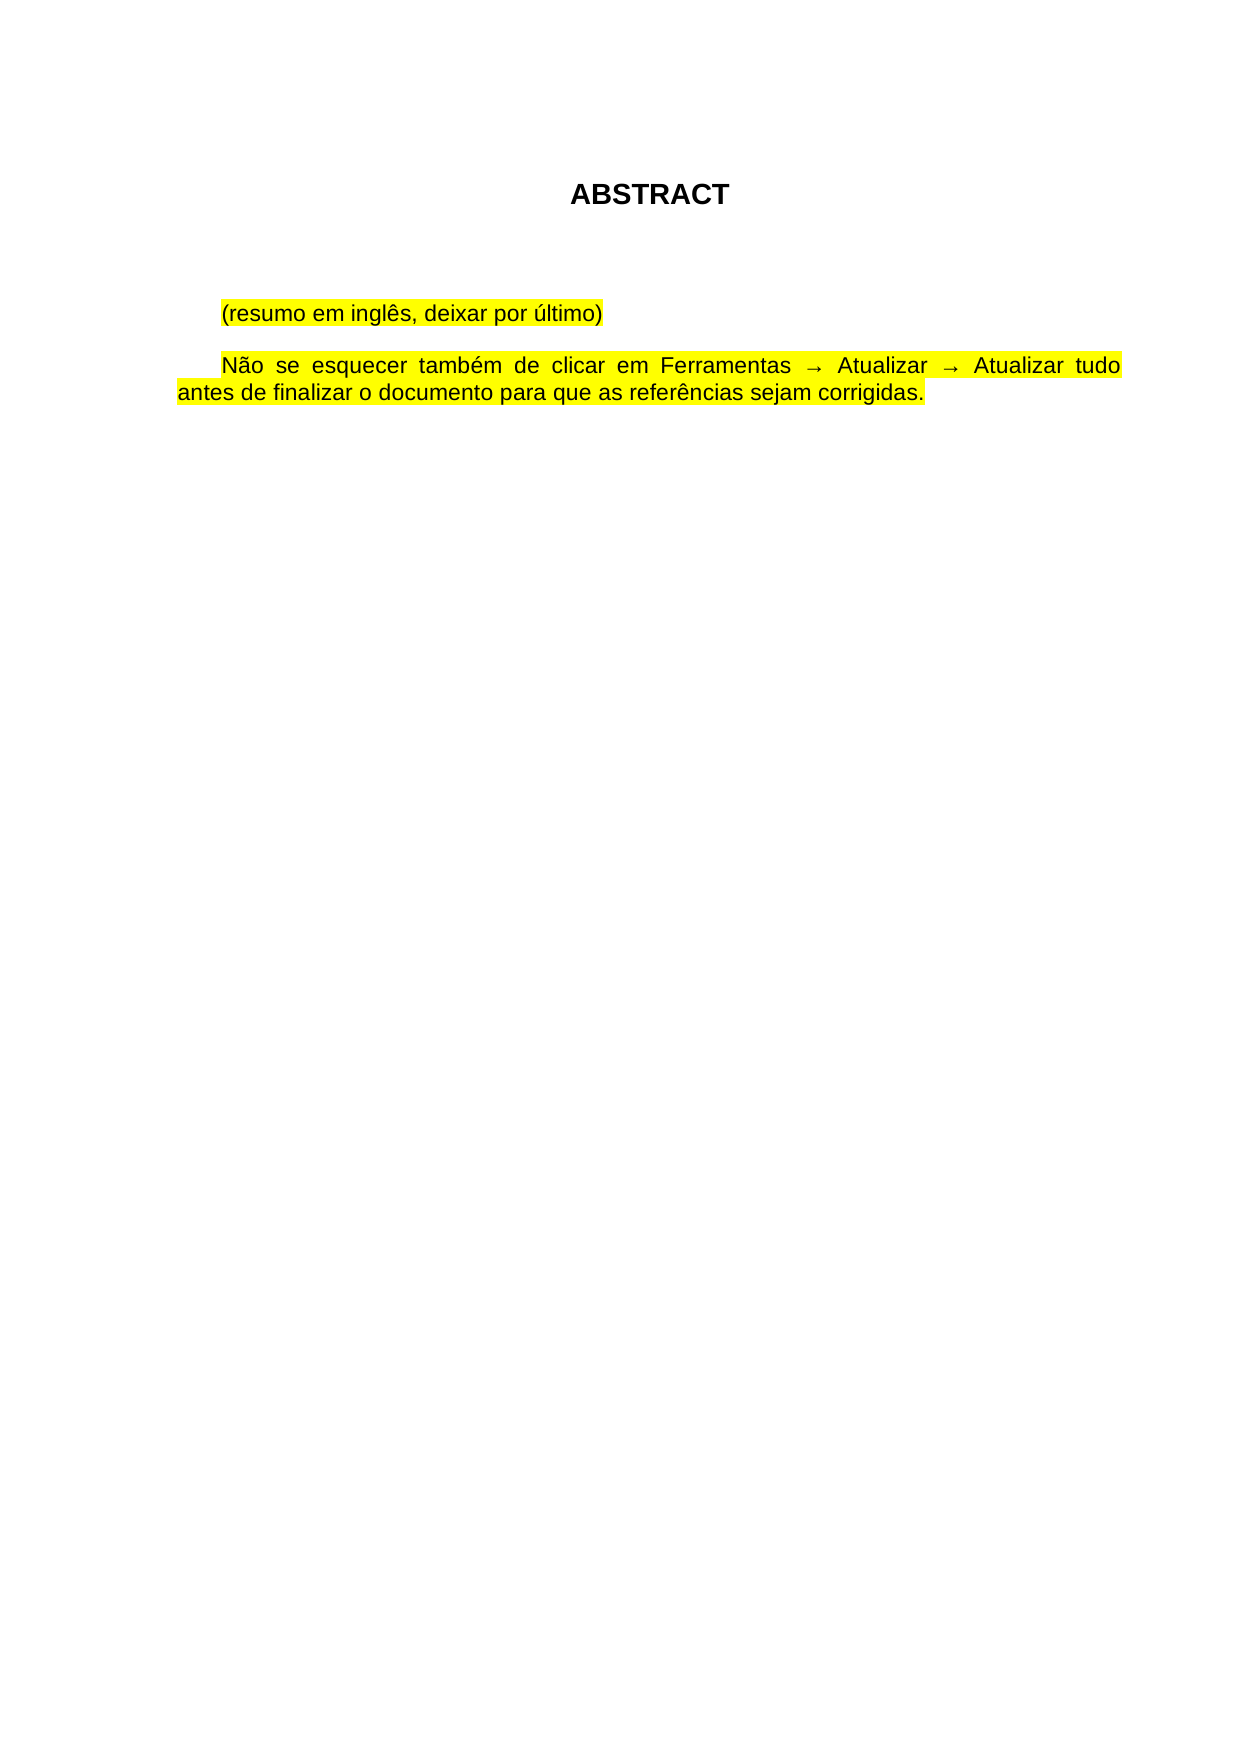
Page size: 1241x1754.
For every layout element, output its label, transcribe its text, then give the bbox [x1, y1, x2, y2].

text Não se esquecer também de clicar em Ferramentas → Atualizar → Atualizar tudo antes de finalizar o documento para que as referências sejam corrigidas. [177, 351, 1122, 405]
text (resumo em inglês, deixar por último) [177, 299, 1122, 326]
text Abstract [177, 177, 1122, 211]
